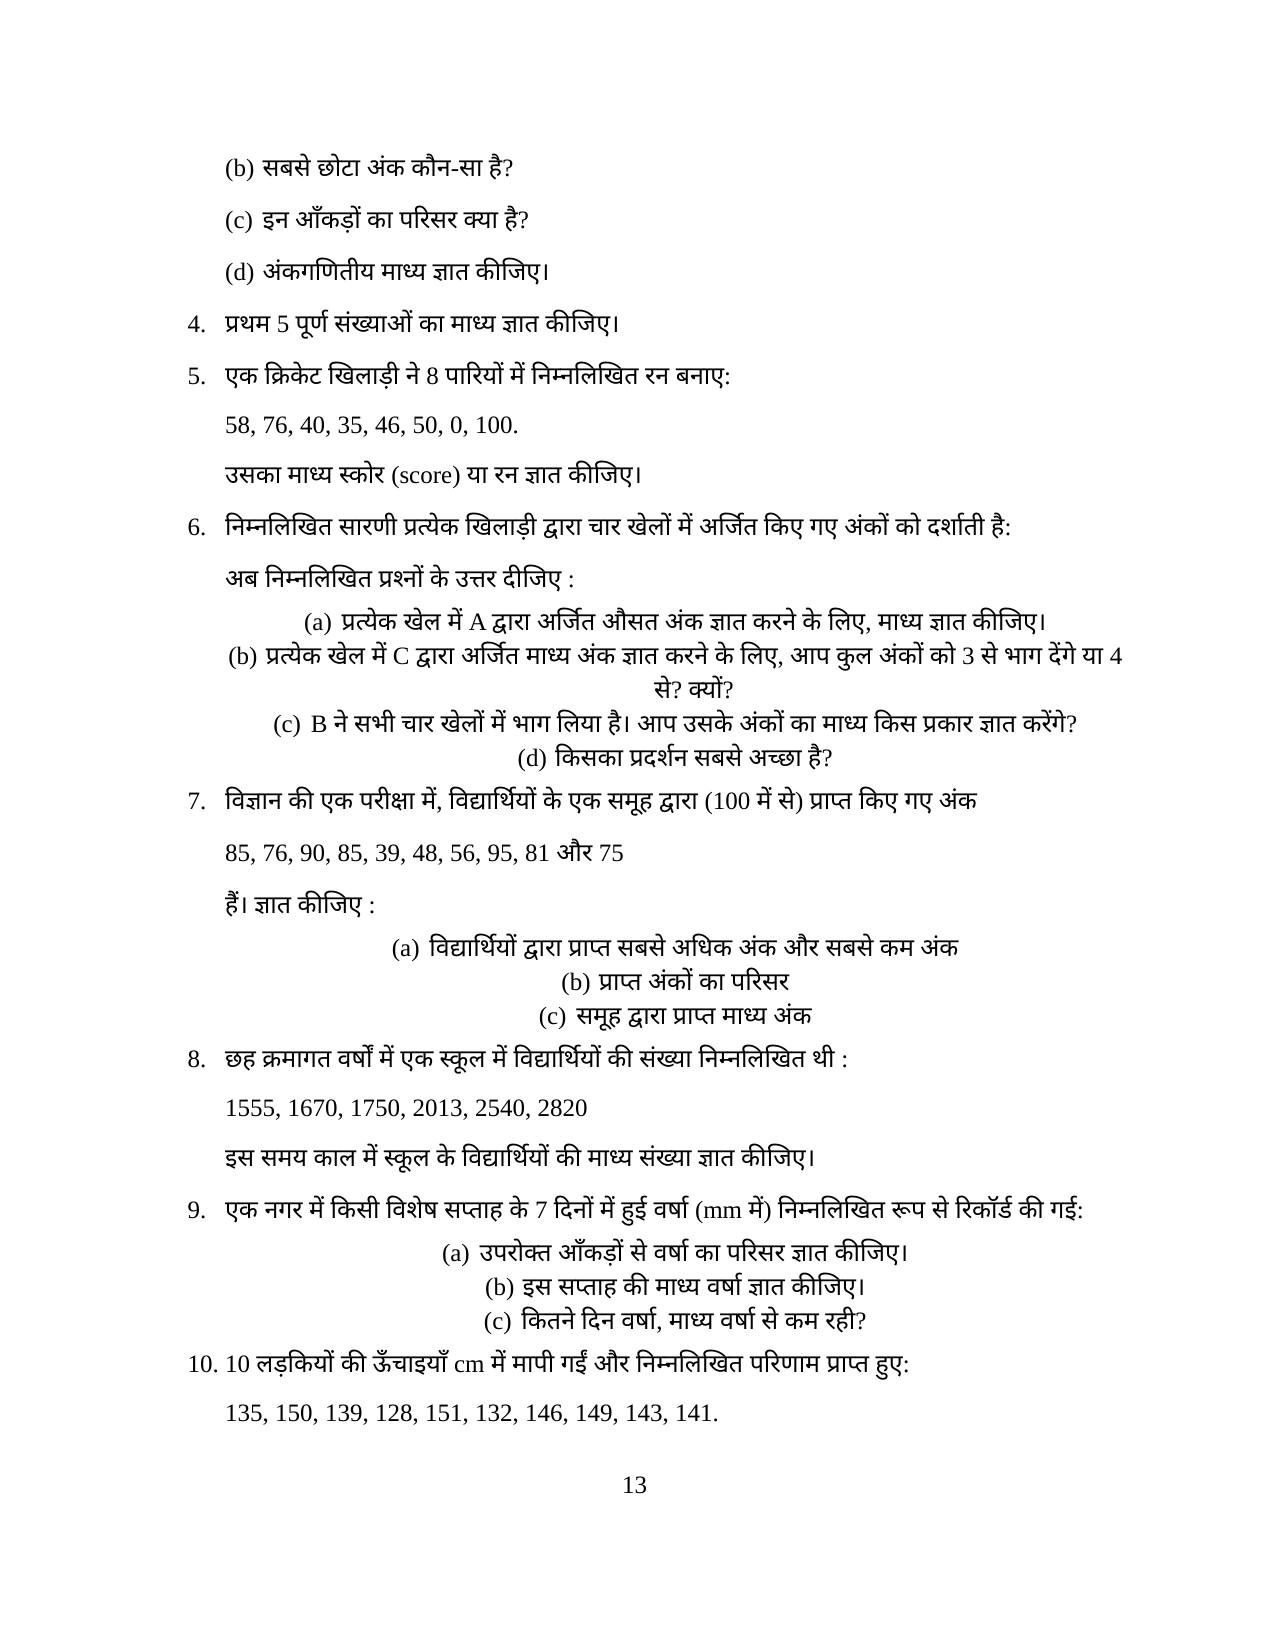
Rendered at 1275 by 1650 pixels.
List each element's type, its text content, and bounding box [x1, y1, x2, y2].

list उपरोक्त आँकड़ों से वर्षा का परिसर ज्ञात कीजिए। [225, 1234, 1125, 1269]
list अब निम्नलिखित प्रश्‍नों के उत्तर दीजिए : [187, 561, 1125, 594]
list 10 लड़कियों की ऊँचाइयाँ cm में मापी गईं और निम्नलिखित परिणाम प्राप्त हुए: [187, 1346, 1125, 1380]
list हैं। ज्ञात कीजिए : [187, 887, 1125, 921]
list अंकगणितीय माध्य ज्ञात कीजिए। [225, 254, 1125, 288]
list B ने सभी चार खेलों में भाग लिया है। आप उसके अंकों का माध्य किस प्रकार ज्ञात करेंगे? [225, 706, 1125, 740]
list इन आँकड़ों का परिसर क्या है? [225, 202, 1125, 236]
list एक नगर में किसी विशेष सप्ताह के 7 दिनों में हुई वर्षा (mm में) निम्नलिखित रूप से रिकॉर्ड की गई: [187, 1192, 1125, 1226]
list 58, 76, 40, 35, 46, 50, 0, 100. [187, 410, 1125, 439]
list 135, 150, 139, 128, 151, 132, 146, 149, 143, 141. [187, 1398, 1125, 1426]
list छह क्रमागत वर्षों में एक स्कूल में विद्यार्थियों की संख्या निम्नलिखित थी : [187, 1041, 1125, 1075]
list किसका प्रदर्शन सबसे अच्छा है? [225, 740, 1125, 774]
list प्रत्येक खेल में C द्वारा अर्जित माध्य अंक ज्ञात करने के लिए, आप कुल अंकों को 3 से भाग देंगे या 4 से? क्यों? [225, 638, 1125, 706]
list प्राप्त अंकों का परिसर [225, 964, 1125, 998]
list 1555, 1670, 1750, 2013, 2540, 2820 [187, 1093, 1125, 1122]
list सबसे छोटा अंक कौन-सा है? [225, 150, 1125, 184]
list एक क्रिकेट खिलाड़ी ने 8 पारियों में निम्नलिखित रन बनाए: [187, 358, 1125, 392]
list उसका माध्य स्कोर (score) या रन ज्ञात कीजिए। [187, 457, 1125, 491]
list समूह द्वारा प्राप्त माध्य अंक [225, 998, 1125, 1032]
list इस सप्ताह की माध्य वर्षा ज्ञात कीजिए। [225, 1269, 1125, 1303]
list विद्यार्थियों द्वारा प्राप्त सबसे अधिक अंक और सबसे कम अंक [225, 930, 1125, 964]
list विज्ञान की एक परीक्षा में, विद्यार्थियों के एक समूह द्वारा (100 में से) प्राप्त किए गए अंक [187, 783, 1125, 817]
list निम्नलिखित सारणी प्रत्येक खिलाड़ी द्वारा चार खेलों में अर्जित किए गए अंकों को दर्शाती है: [187, 508, 1125, 543]
list इस समय काल में स्कूल के विद्यार्थियों की माध्य संख्या ज्ञात कीजिए। [187, 1139, 1125, 1174]
list प्रत्येक खेल में A द्वारा अर्जित औसत अंक ज्ञात करने के लिए, माध्य ज्ञात कीजिए। [225, 603, 1125, 638]
list कितने दिन वर्षा, माध्य वर्षा से कम रही? [225, 1303, 1125, 1337]
list प्रथम 5 पूर्ण संख्याओं का माध्य ज्ञात कीजिए। [187, 306, 1125, 340]
list 85, 76, 90, 85, 39, 48, 56, 95, 81 और 75 [187, 835, 1125, 869]
